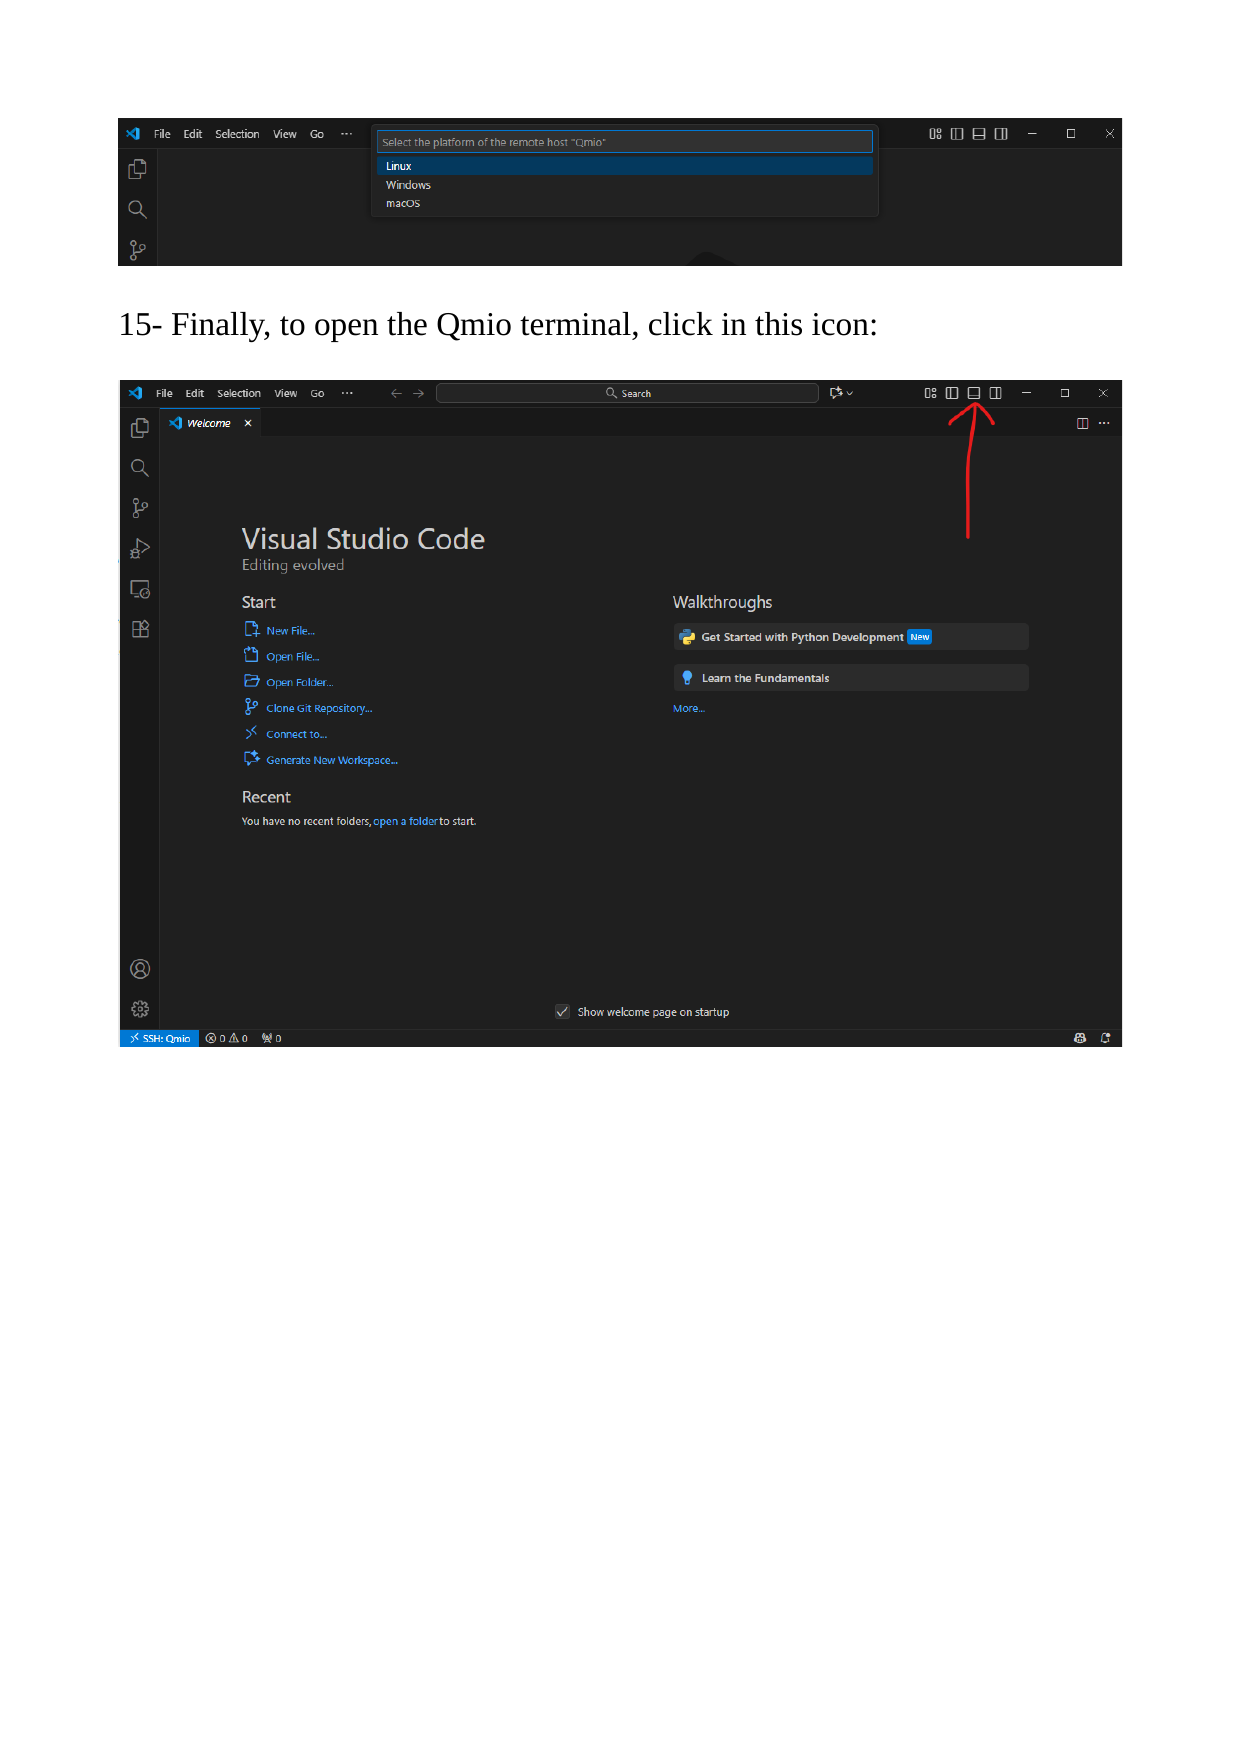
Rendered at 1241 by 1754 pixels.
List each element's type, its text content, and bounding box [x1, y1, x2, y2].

text 15- Finally, to open the Qmio terminal, click in this icon: [118, 304, 1122, 342]
picture [118, 380, 1123, 1047]
picture [118, 118, 1123, 266]
